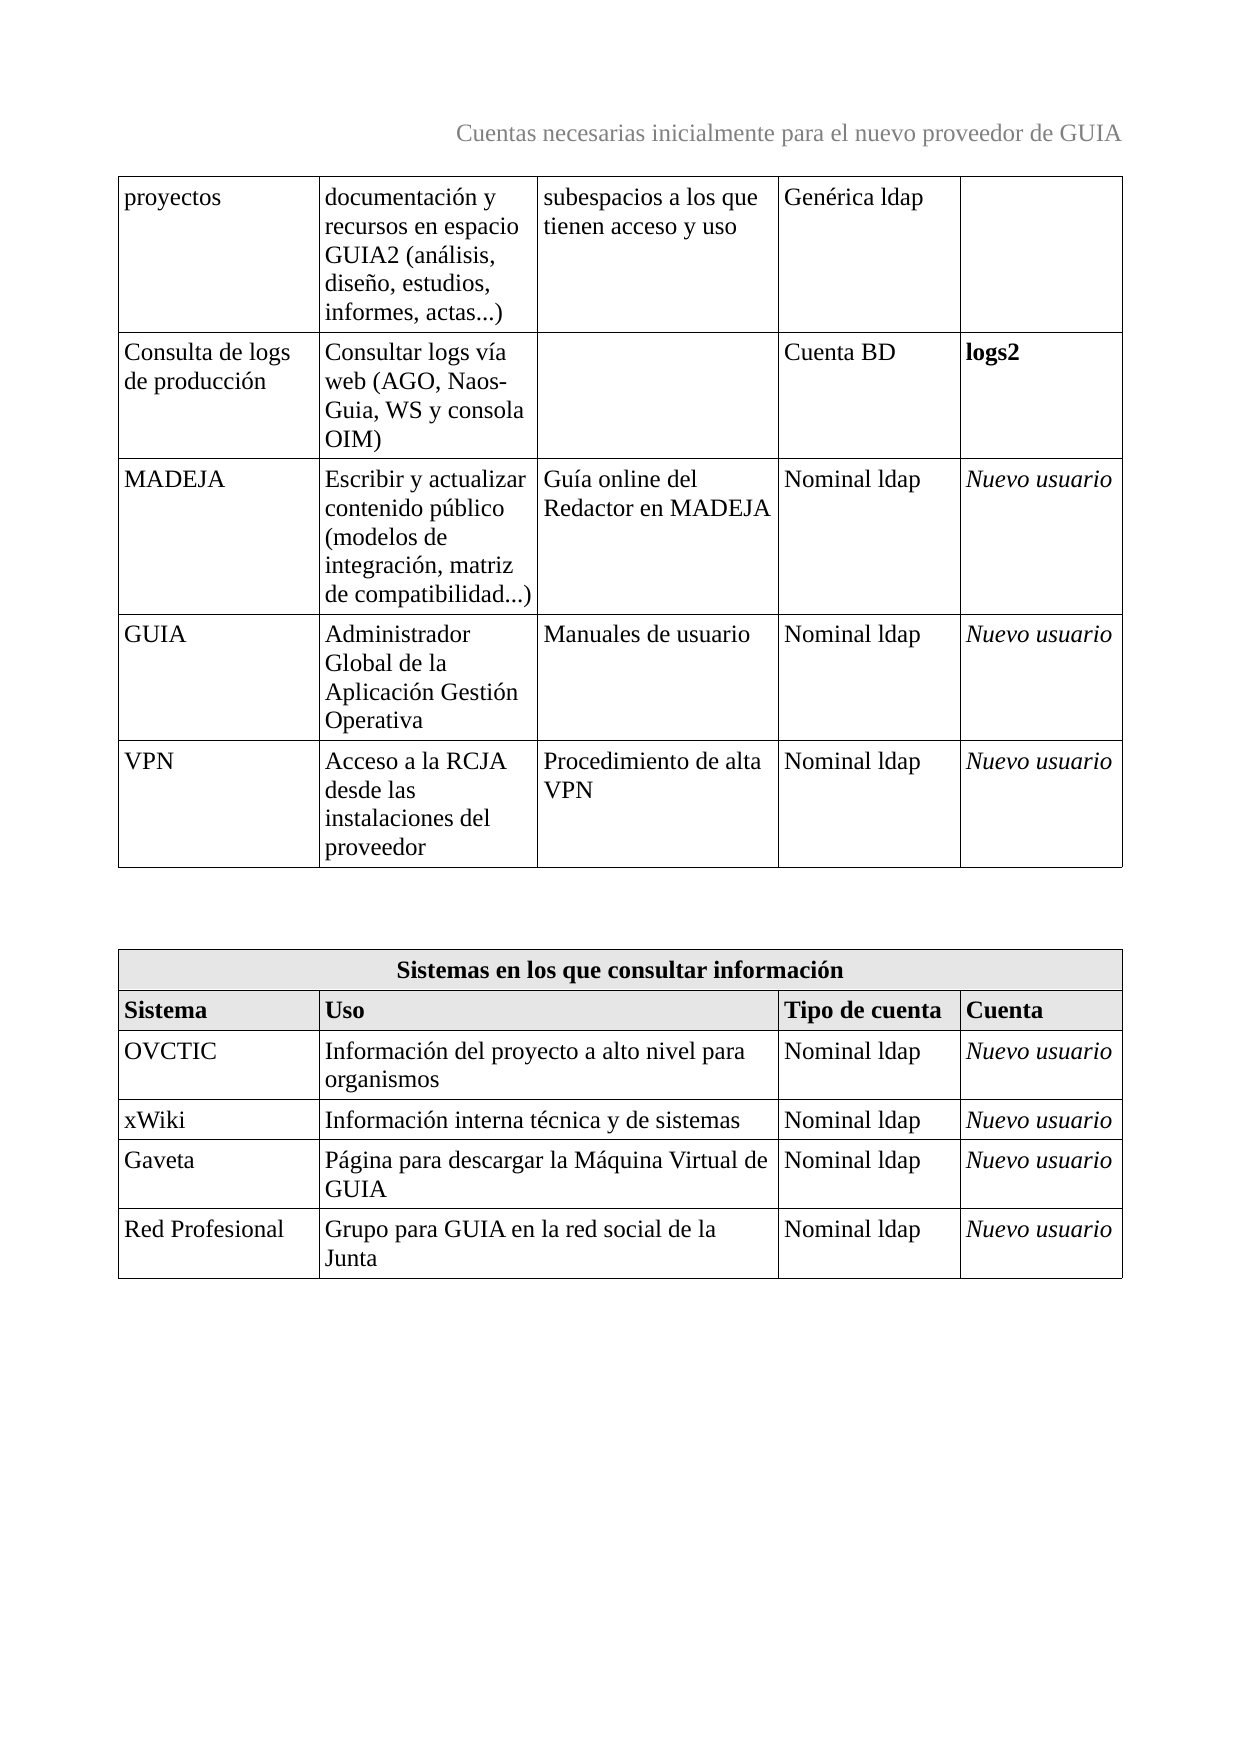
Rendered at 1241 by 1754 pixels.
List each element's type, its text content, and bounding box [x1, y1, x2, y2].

table_cell Nuevo usuario [961, 615, 1122, 740]
table_cell Grupo para GUIA en la red social de la Junta [320, 1209, 778, 1277]
table_cell Administrador Global de la Aplicación Gestión Operativa [320, 615, 537, 740]
table_cell Acceso a la RCJA desde las instalaciones del proveedor [320, 741, 537, 867]
table_cell Nuevo usuario [961, 1209, 1122, 1277]
table_cell MADEJA [119, 459, 319, 613]
table_cell proyectos [119, 177, 319, 332]
table_cell subespacios a los que tienen acceso y uso [538, 177, 778, 332]
table_cell documentación y recursos en espacio GUIA2 (análisis, diseño, estudios, informes, actas...) [320, 177, 537, 332]
table_cell Red Profesional [119, 1209, 319, 1277]
table_cell Consulta de logs de producción [119, 333, 319, 458]
table_header Sistemas en los que consultar información [119, 950, 1122, 989]
table_cell Guía online del Redactor en MADEJA [538, 459, 778, 613]
table_cell Información del proyecto a alto nivel para organismos [320, 1031, 778, 1099]
table_cell Nuevo usuario [961, 1140, 1122, 1208]
table_cell Manuales de usuario [538, 615, 778, 740]
table_cell Gaveta [119, 1140, 319, 1208]
table_cell [961, 177, 1122, 332]
table_cell Procedimiento de alta VPN [538, 741, 778, 867]
table_cell Nuevo usuario [961, 1031, 1122, 1099]
table_cell Tipo de cuenta [779, 991, 960, 1030]
table_cell Cuenta [961, 991, 1122, 1030]
table_cell Nominal ldap [779, 1140, 960, 1208]
table_cell Información interna técnica y de sistemas [320, 1100, 778, 1139]
table_cell Uso [320, 991, 778, 1030]
table_cell Escribir y actualizar contenido público (modelos de integración, matriz de compatibilidad...) [320, 459, 537, 613]
table_cell Nominal ldap [779, 1209, 960, 1277]
table_cell xWiki [119, 1100, 319, 1139]
table_cell GUIA [119, 615, 319, 740]
table_cell Consultar logs vía web (AGO, Naos-Guia, WS y consola OIM) [320, 333, 537, 458]
table_cell Nominal ldap [779, 459, 960, 613]
table_cell Nuevo usuario [961, 459, 1122, 613]
table_cell Cuenta BD [779, 333, 960, 458]
table_cell Nuevo usuario [961, 1100, 1122, 1139]
table_cell Sistema [119, 991, 319, 1030]
table_cell Genérica ldap [779, 177, 960, 332]
table_cell [538, 333, 778, 458]
table_cell OVCTIC [119, 1031, 319, 1099]
table_cell Nominal ldap [779, 1100, 960, 1139]
table_cell Nominal ldap [779, 1031, 960, 1099]
table_cell Nominal ldap [779, 615, 960, 740]
table_cell logs2 [961, 333, 1122, 458]
table_cell Nuevo usuario [961, 741, 1122, 867]
table_cell Nominal ldap [779, 741, 960, 867]
table_cell Página para descargar la Máquina Virtual de GUIA [320, 1140, 778, 1208]
table_cell VPN [119, 741, 319, 867]
